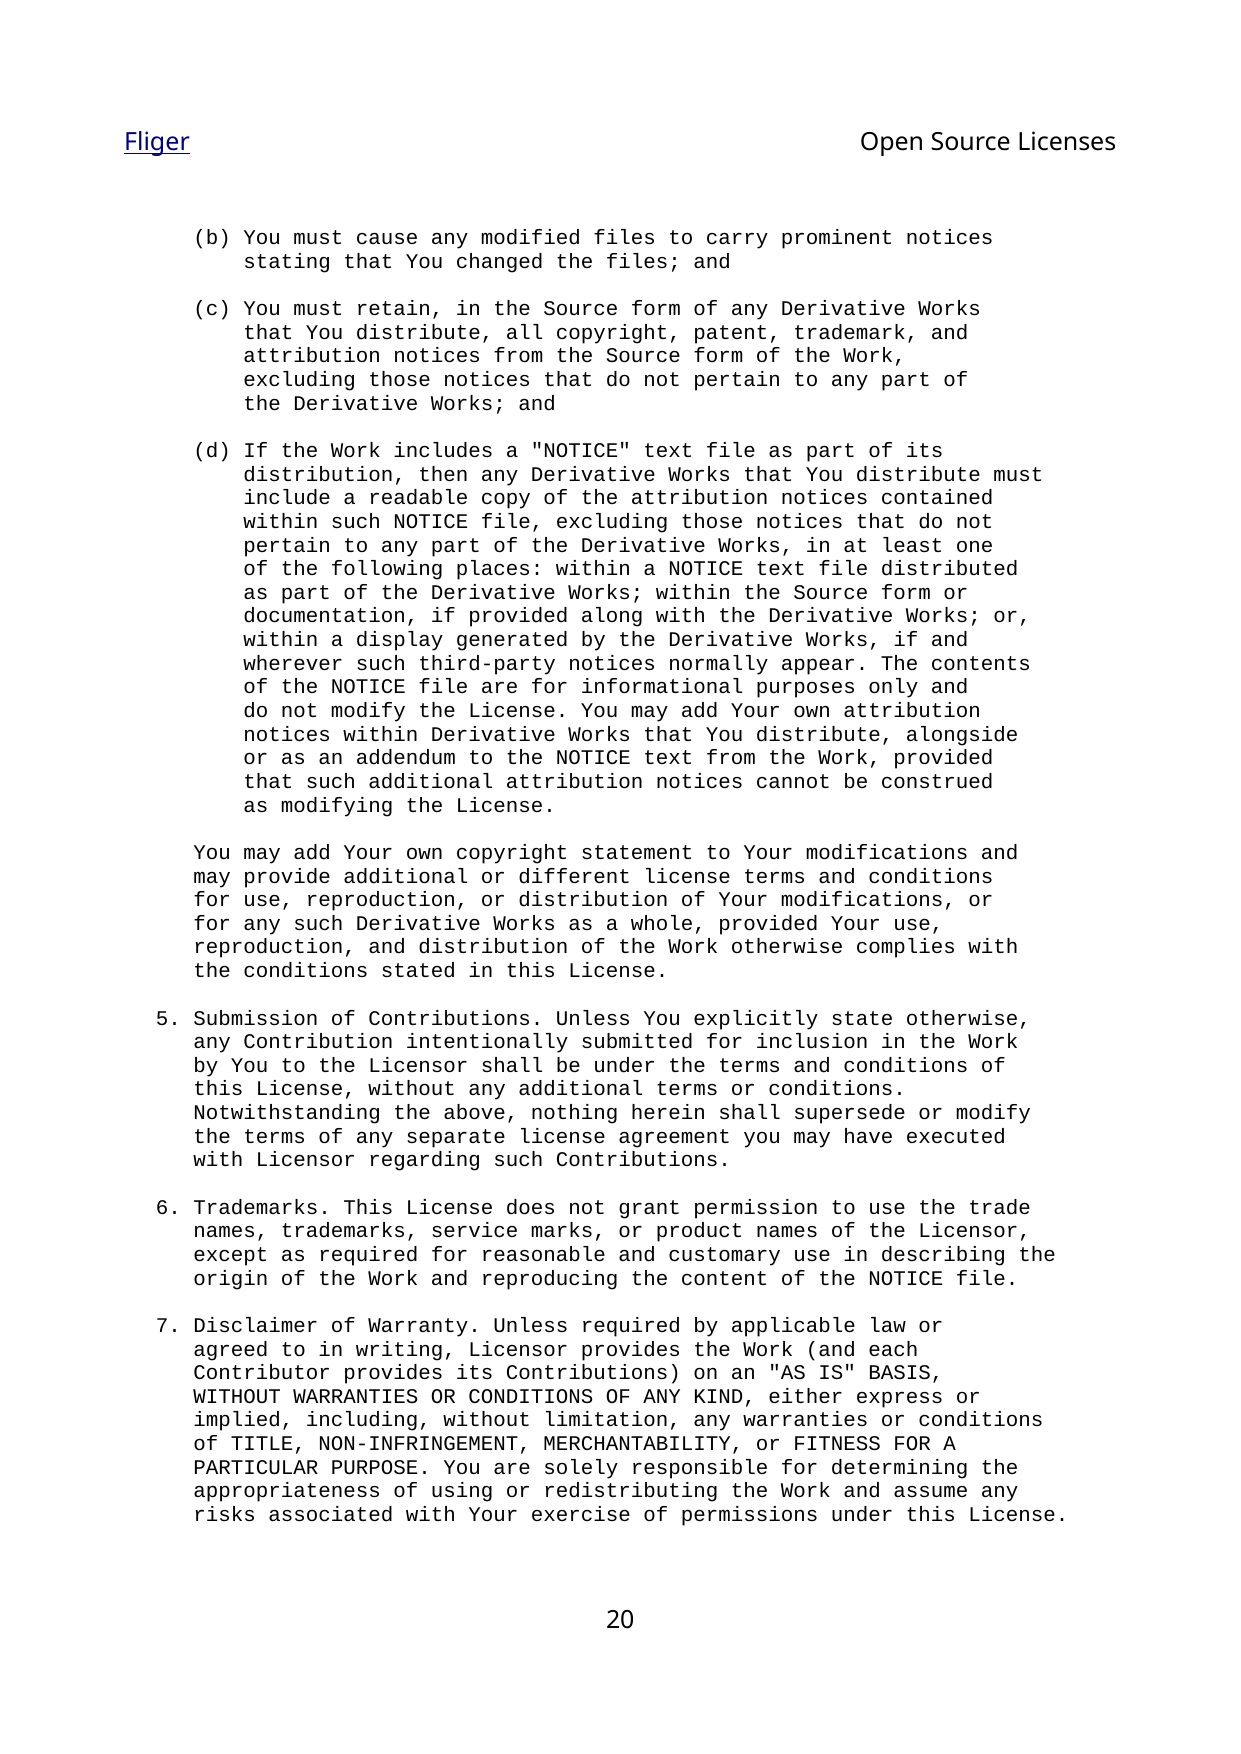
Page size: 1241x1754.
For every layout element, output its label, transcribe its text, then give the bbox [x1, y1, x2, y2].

text implied, including, without limitation, any warranties or conditions [118, 1409, 1122, 1433]
text (b) You must cause any modified files to carry prominent notices [118, 227, 1122, 251]
text do not modify the License. You may add Your own attribution [118, 700, 1122, 724]
text PARTICULAR PURPOSE. You are solely responsible for determining the [118, 1457, 1122, 1480]
text of the following places: within a NOTICE text file distributed [118, 558, 1122, 582]
text wherever such third-party notices normally appear. The contents [118, 653, 1122, 676]
text 7. Disclaimer of Warranty. Unless required by applicable law or [118, 1315, 1122, 1338]
text origin of the Work and reproducing the content of the NOTICE file. [118, 1268, 1122, 1291]
text any Contribution intentionally submitted for inclusion in the Work [118, 1031, 1122, 1055]
text excluding those notices that do not pertain to any part of [118, 369, 1122, 393]
text documentation, if provided along with the Derivative Works; or, [118, 606, 1122, 629]
text Notwithstanding the above, nothing herein shall supersede or modify [118, 1102, 1122, 1126]
text (c) You must retain, in the Source form of any Derivative Works [118, 298, 1122, 322]
text within a display generated by the Derivative Works, if and [118, 629, 1122, 653]
text 6. Trademarks. This License does not grant permission to use the trade [118, 1197, 1122, 1220]
text of the NOTICE file are for informational purposes only and [118, 676, 1122, 700]
text with Licensor regarding such Contributions. [118, 1149, 1122, 1173]
text agreed to in writing, Licensor provides the Work (and each [118, 1338, 1122, 1362]
text by You to the Licensor shall be under the terms and conditions of [118, 1055, 1122, 1078]
text You may add Your own copyright statement to Your modifications and [118, 842, 1122, 866]
text that such additional attribution notices cannot be construed [118, 771, 1122, 795]
text for use, reproduction, or distribution of Your modifications, or [118, 889, 1122, 913]
text Contributor provides its Contributions) on an "AS IS" BASIS, [118, 1362, 1122, 1386]
text 5. Submission of Contributions. Unless You explicitly state otherwise, [118, 1007, 1122, 1031]
text as modifying the License. [118, 795, 1122, 818]
text distribution, then any Derivative Works that You distribute must [118, 464, 1122, 487]
text (d) If the Work includes a "NOTICE" text file as part of its [118, 440, 1122, 464]
text reproduction, and distribution of the Work otherwise complies with [118, 937, 1122, 960]
text that You distribute, all copyright, patent, trademark, and [118, 322, 1122, 345]
text or as an addendum to the NOTICE text from the Work, provided [118, 747, 1122, 771]
text for any such Derivative Works as a whole, provided Your use, [118, 913, 1122, 937]
text pertain to any part of the Derivative Works, in at least one [118, 534, 1122, 558]
text this License, without any additional terms or conditions. [118, 1078, 1122, 1102]
text attribution notices from the Source form of the Work, [118, 345, 1122, 369]
text appropriateness of using or redistributing the Work and assume any [118, 1480, 1122, 1504]
text within such NOTICE file, excluding those notices that do not [118, 511, 1122, 534]
text may provide additional or different license terms and conditions [118, 866, 1122, 889]
text include a readable copy of the attribution notices contained [118, 487, 1122, 511]
text stating that You changed the files; and [118, 251, 1122, 274]
text the conditions stated in this License. [118, 960, 1122, 984]
text WITHOUT WARRANTIES OR CONDITIONS OF ANY KIND, either express or [118, 1386, 1122, 1409]
text the terms of any separate license agreement you may have executed [118, 1126, 1122, 1149]
text except as required for reasonable and customary use in describing the [118, 1244, 1122, 1268]
text the Derivative Works; and [118, 393, 1122, 416]
text as part of the Derivative Works; within the Source form or [118, 582, 1122, 606]
text notices within Derivative Works that You distribute, alongside [118, 724, 1122, 747]
text of TITLE, NON-INFRINGEMENT, MERCHANTABILITY, or FITNESS FOR A [118, 1433, 1122, 1457]
text risks associated with Your exercise of permissions under this License. [118, 1504, 1122, 1528]
text names, trademarks, service marks, or product names of the Licensor, [118, 1220, 1122, 1244]
